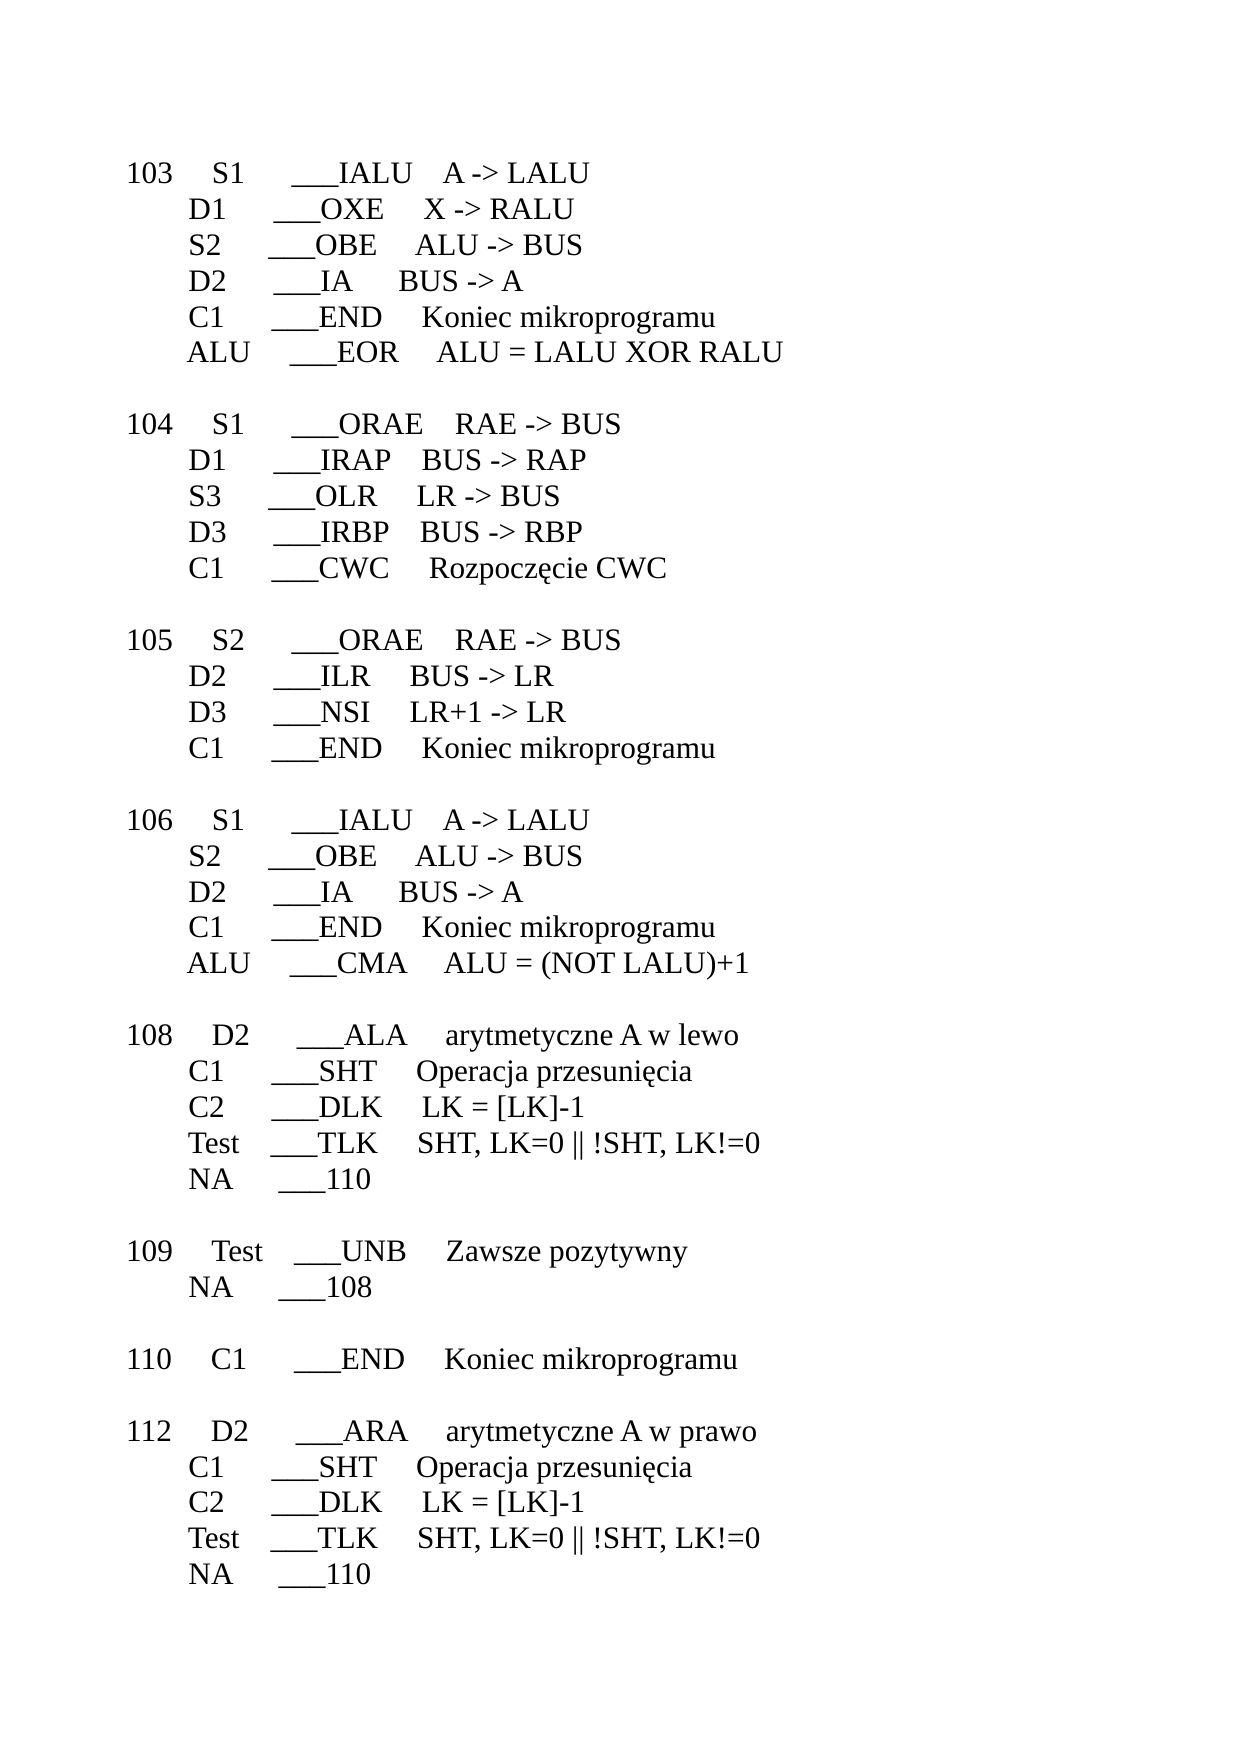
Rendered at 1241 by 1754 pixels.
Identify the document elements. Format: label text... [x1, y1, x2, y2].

text S3 ___OLR LR -> BUS [118, 477, 1122, 513]
text C1 ___END Koniec mikroprogramu [118, 909, 1122, 945]
text 112 D2 ___ARA arytmetyczne A w prawo [118, 1412, 1122, 1448]
text S2 ___OBE ALU -> BUS [118, 837, 1122, 873]
text 110 C1 ___END Koniec mikroprogramu [118, 1340, 1122, 1376]
text C1 ___END Koniec mikroprogramu [118, 729, 1122, 765]
text 103 S1 ___IALU A -> LALU [118, 154, 1122, 190]
text D1 ___IRAP BUS -> RAP [118, 442, 1122, 477]
text Test ___TLK SHT, LK=0 || !SHT, LK!=0 [118, 1520, 1122, 1556]
text ALU ___EOR ALU = LALU XOR RALU [118, 334, 1122, 370]
text D2 ___IA BUS -> A [118, 873, 1122, 909]
text D2 ___IA BUS -> A [118, 262, 1122, 298]
text NA ___108 [118, 1268, 1122, 1304]
text C1 ___END Koniec mikroprogramu [118, 298, 1122, 334]
text D3 ___IRBP BUS -> RBP [118, 513, 1122, 549]
text NA ___110 [118, 1556, 1122, 1592]
text C1 ___SHT Operacja przesunięcia [118, 1052, 1122, 1088]
text C2 ___DLK LK = [LK]-1 [118, 1088, 1122, 1124]
text S2 ___OBE ALU -> BUS [118, 226, 1122, 262]
text 108 D2 ___ALA arytmetyczne A w lewo [118, 1017, 1122, 1052]
text Test ___TLK SHT, LK=0 || !SHT, LK!=0 [118, 1124, 1122, 1160]
text C1 ___CWC Rozpoczęcie CWC [118, 549, 1122, 585]
text D3 ___NSI LR+1 -> LR [118, 693, 1122, 729]
text C1 ___SHT Operacja przesunięcia [118, 1448, 1122, 1484]
text 109 Test ___UNB Zawsze pozytywny [118, 1232, 1122, 1268]
text C2 ___DLK LK = [LK]-1 [118, 1484, 1122, 1520]
text D2 ___ILR BUS -> LR [118, 657, 1122, 693]
text 106 S1 ___IALU A -> LALU [118, 801, 1122, 837]
text D1 ___OXE X -> RALU [118, 190, 1122, 226]
text 104 S1 ___ORAE RAE -> BUS [118, 406, 1122, 442]
text NA ___110 [118, 1160, 1122, 1196]
text 105 S2 ___ORAE RAE -> BUS [118, 621, 1122, 657]
text ALU ___CMA ALU = (NOT LALU)+1 [118, 945, 1122, 981]
